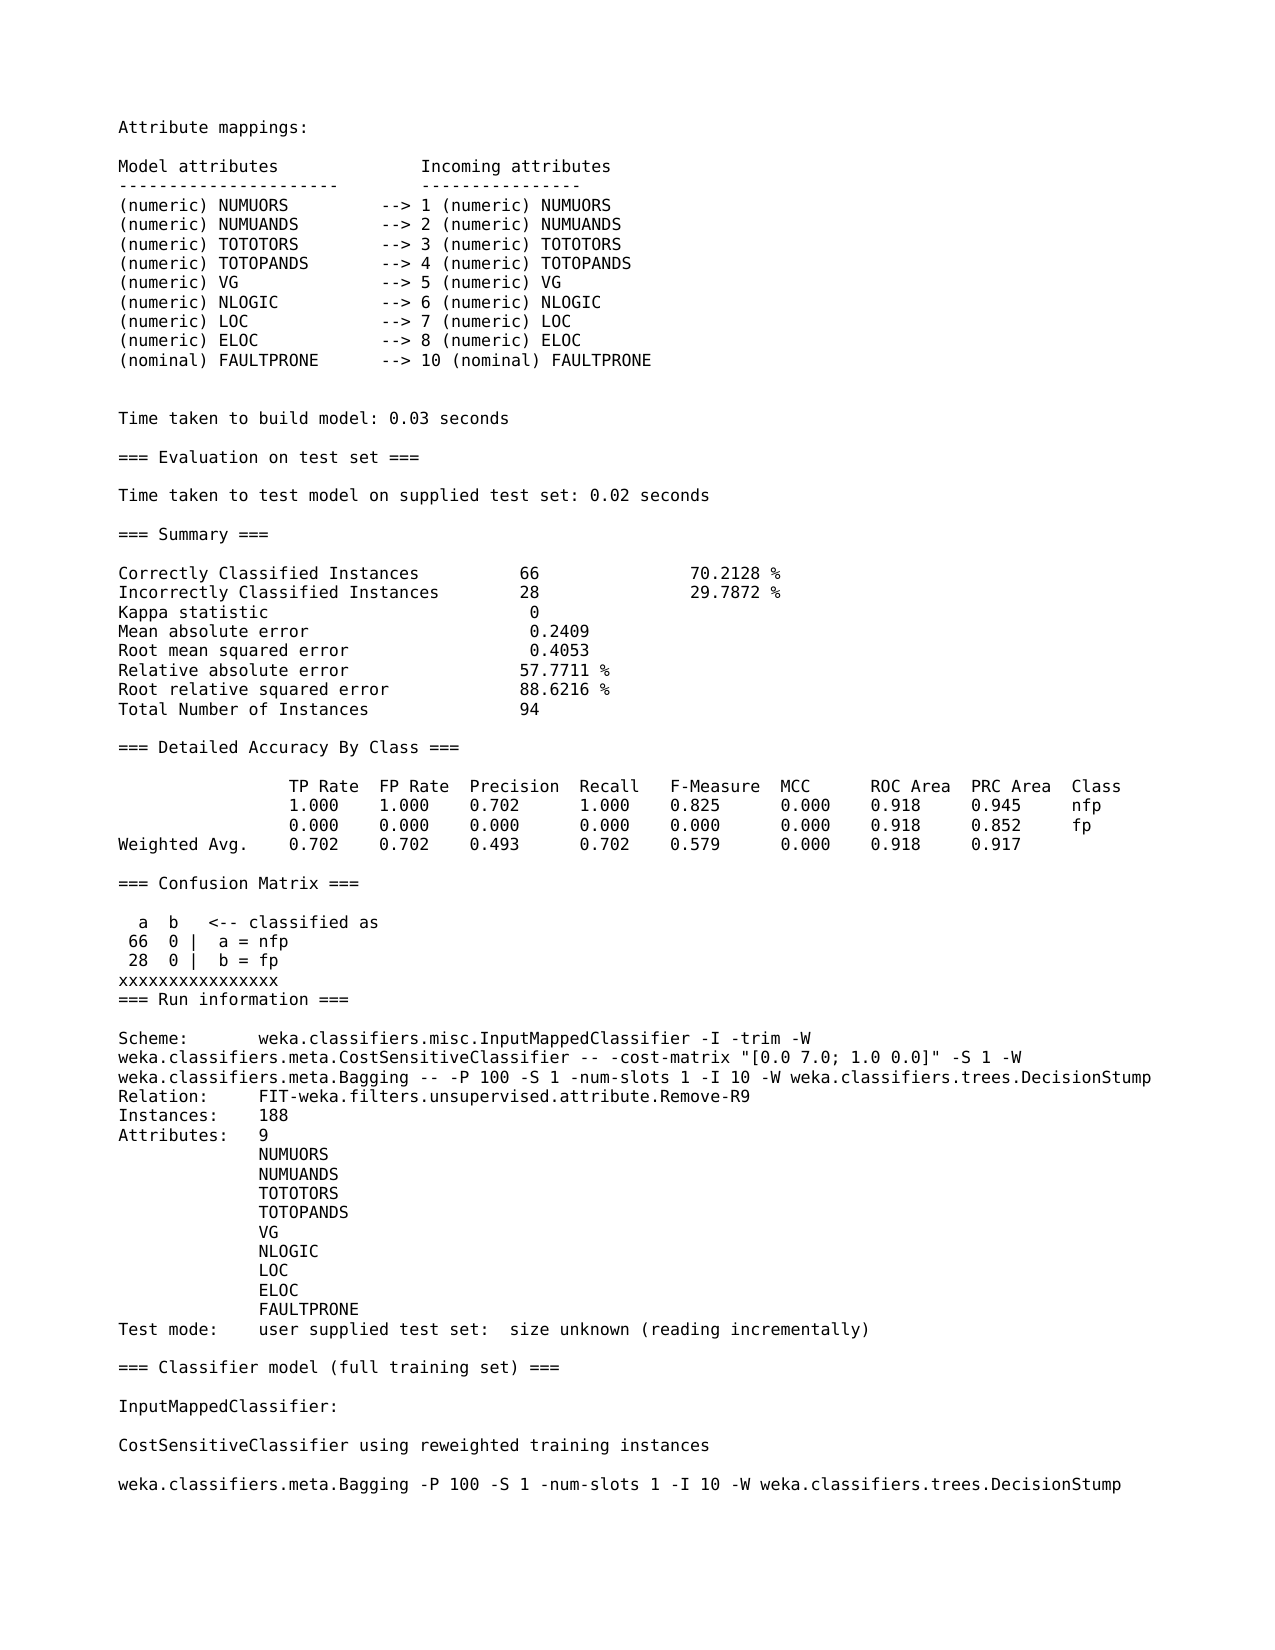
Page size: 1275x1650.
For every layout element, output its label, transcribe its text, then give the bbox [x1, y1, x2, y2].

text FAULTPRONE [118, 1300, 1157, 1319]
text ELOC [118, 1281, 1157, 1300]
text ---------------------- ---------------- [118, 176, 1157, 196]
text Weighted Avg. 0.702 0.702 0.493 0.702 0.579 0.000 0.918 0.917 [118, 835, 1157, 854]
text === Confusion Matrix === [118, 874, 1157, 893]
text Model attributes Incoming attributes [118, 157, 1157, 176]
text CostSensitiveClassifier using reweighted training instances [118, 1436, 1157, 1455]
text NUMUORS [118, 1145, 1157, 1164]
text (numeric) NLOGIC --> 6 (numeric) NLOGIC [118, 292, 1157, 312]
text LOC [118, 1261, 1157, 1281]
text Root relative squared error 88.6216 % [118, 680, 1157, 699]
text VG [118, 1222, 1157, 1242]
text === Detailed Accuracy By Class === [118, 738, 1157, 757]
text (numeric) NUMUORS --> 1 (numeric) NUMUORS [118, 196, 1157, 215]
text Relation: FIT-weka.filters.unsupervised.attribute.Remove-R9 [118, 1087, 1157, 1106]
text xxxxxxxxxxxxxxxx [118, 971, 1157, 990]
text Relative absolute error 57.7711 % [118, 661, 1157, 680]
text Time taken to build model: 0.03 seconds [118, 409, 1157, 428]
text (numeric) NUMUANDS --> 2 (numeric) NUMUANDS [118, 215, 1157, 234]
text TP Rate FP Rate Precision Recall F-Measure MCC ROC Area PRC Area Class [118, 777, 1157, 796]
text (numeric) TOTOTORS --> 3 (numeric) TOTOTORS [118, 234, 1157, 254]
text 66 0 | a = nfp [118, 932, 1157, 951]
text Mean absolute error 0.2409 [118, 622, 1157, 641]
text TOTOPANDS [118, 1203, 1157, 1222]
text (numeric) TOTOPANDS --> 4 (numeric) TOTOPANDS [118, 254, 1157, 273]
text === Run information === [118, 990, 1157, 1009]
text Total Number of Instances 94 [118, 699, 1157, 719]
text Time taken to test model on supplied test set: 0.02 seconds [118, 486, 1157, 506]
text TOTOTORS [118, 1184, 1157, 1203]
text Attribute mappings: [118, 118, 1157, 137]
text 28 0 | b = fp [118, 951, 1157, 971]
text weka.classifiers.meta.Bagging -P 100 -S 1 -num-slots 1 -I 10 -W weka.classifiers.trees.DecisionStump [118, 1474, 1157, 1494]
text Attributes: 9 [118, 1126, 1157, 1145]
text (numeric) ELOC --> 8 (numeric) ELOC [118, 331, 1157, 351]
text a b <-- classified as [118, 912, 1157, 932]
text === Summary === [118, 525, 1157, 544]
text (nominal) FAULTPRONE --> 10 (nominal) FAULTPRONE [118, 351, 1157, 370]
text InputMappedClassifier: [118, 1397, 1157, 1416]
text Test mode: user supplied test set: size unknown (reading incrementally) [118, 1319, 1157, 1339]
text === Evaluation on test set === [118, 447, 1157, 467]
text Root mean squared error 0.4053 [118, 641, 1157, 661]
text 0.000 0.000 0.000 0.000 0.000 0.000 0.918 0.852 fp [118, 816, 1157, 835]
text NLOGIC [118, 1242, 1157, 1261]
text Kappa statistic 0 [118, 602, 1157, 622]
text (numeric) VG --> 5 (numeric) VG [118, 273, 1157, 292]
text Scheme: weka.classifiers.misc.InputMappedClassifier -I -trim -W weka.classifiers.meta.CostSensitiveClassifier -- -cost-matrix "[0.0 7.0; 1.0 0.0]" -S 1 -W weka.classifiers.meta.Bagging -- -P 100 -S 1 -num-slots 1 -I 10 -W weka.classifiers.trees.DecisionStump [118, 1029, 1157, 1087]
text Correctly Classified Instances 66 70.2128 % [118, 564, 1157, 583]
text Incorrectly Classified Instances 28 29.7872 % [118, 583, 1157, 602]
text (numeric) LOC --> 7 (numeric) LOC [118, 312, 1157, 331]
text NUMUANDS [118, 1164, 1157, 1184]
text 1.000 1.000 0.702 1.000 0.825 0.000 0.918 0.945 nfp [118, 796, 1157, 816]
text Instances: 188 [118, 1106, 1157, 1126]
text === Classifier model (full training set) === [118, 1358, 1157, 1377]
